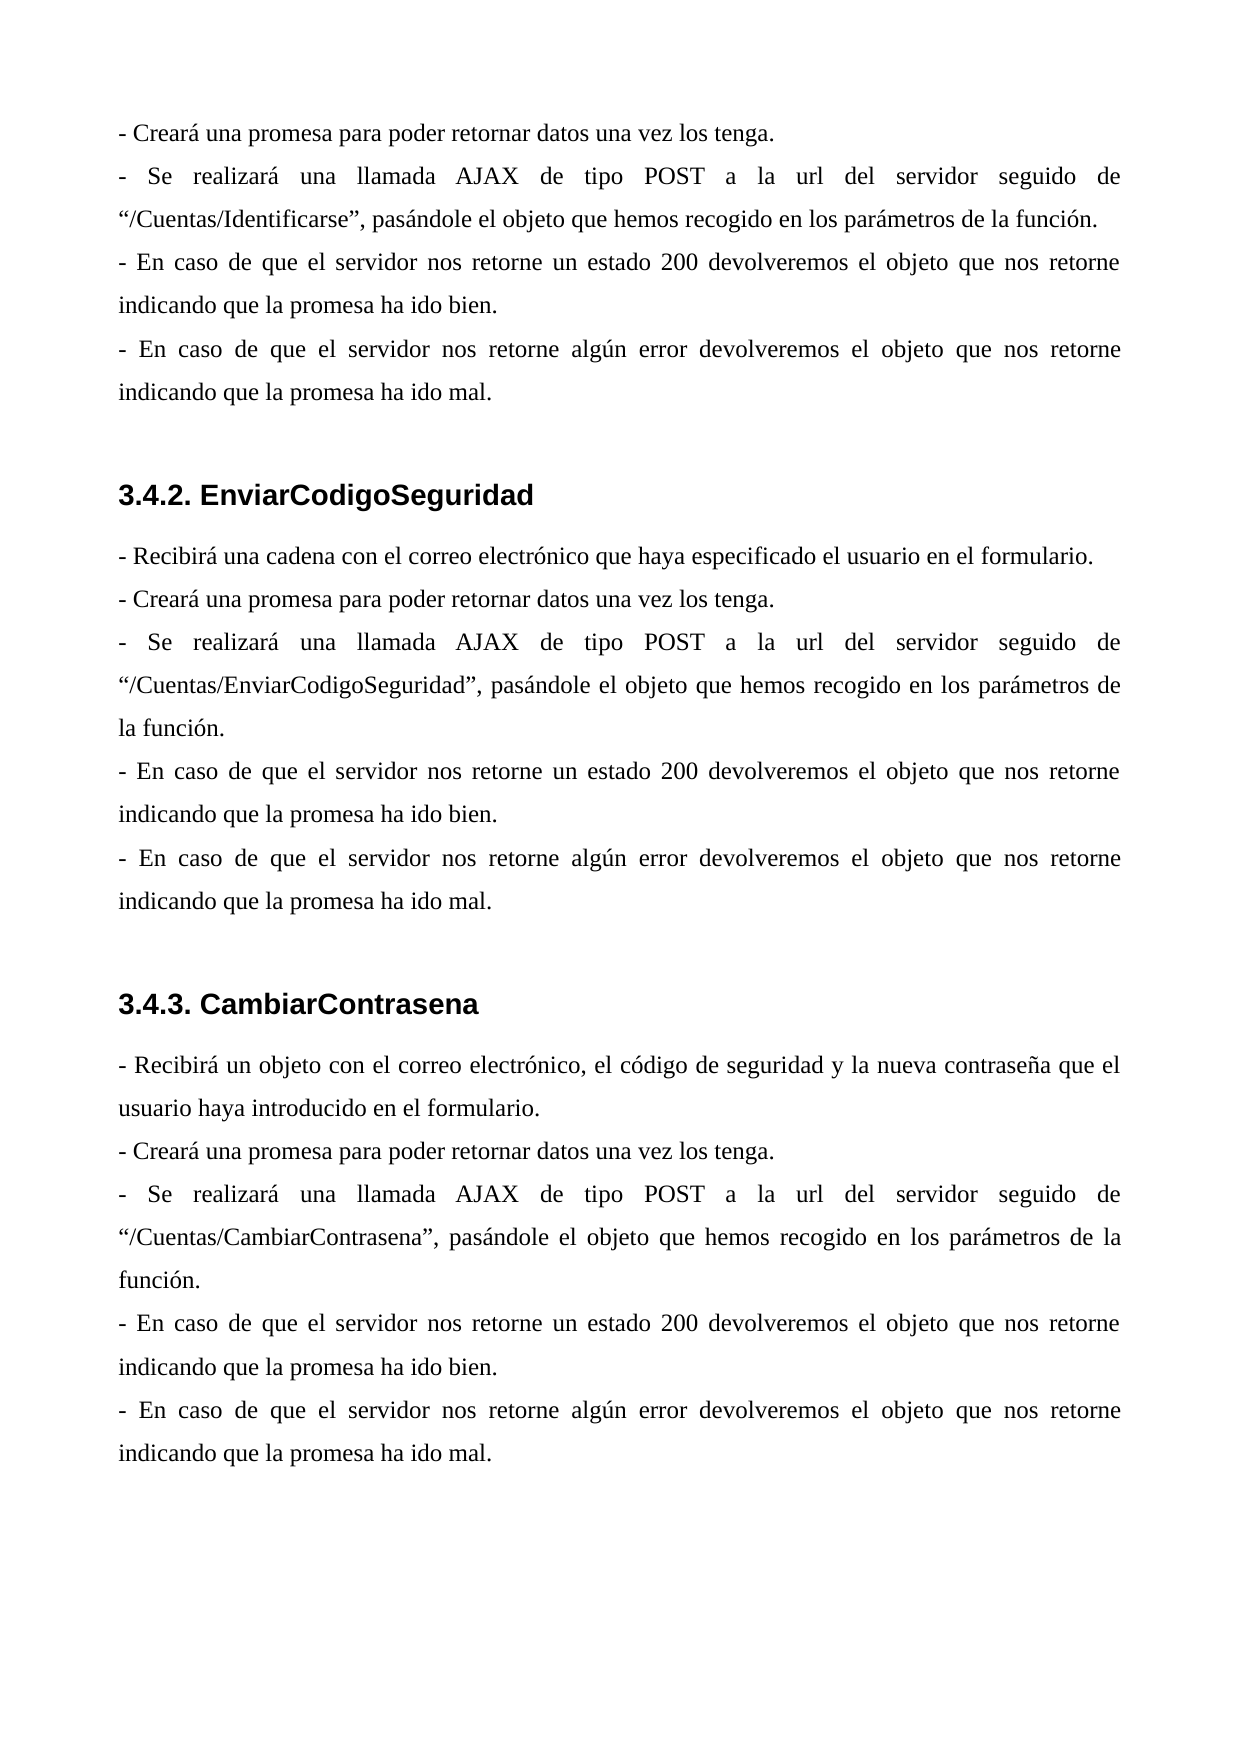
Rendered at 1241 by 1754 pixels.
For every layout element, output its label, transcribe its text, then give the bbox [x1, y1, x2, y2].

text - En caso de que el servidor nos retorne un estado 200 devolveremos el objeto que nos retorne indicando que la promesa ha ido bien. [118, 756, 1122, 828]
text - En caso de que el servidor nos retorne un estado 200 devolveremos el objeto que nos retorne indicando que la promesa ha ido bien. [118, 1308, 1122, 1380]
text - En caso de que el servidor nos retorne algún error devolveremos el objeto que nos retorne indicando que la promesa ha ido mal. [118, 334, 1122, 406]
text - Creará una promesa para poder retornar datos una vez los tenga. [118, 1136, 1122, 1165]
text - Creará una promesa para poder retornar datos una vez los tenga. [118, 118, 1122, 147]
text - Se realizará una llamada AJAX de tipo POST a la url del servidor seguido de “/Cuentas/CambiarContrasena”, pasándole el objeto que hemos recogido en los parámetros de la función. [118, 1179, 1122, 1294]
text - Creará una promesa para poder retornar datos una vez los tenga. [118, 584, 1122, 613]
text - En caso de que el servidor nos retorne un estado 200 devolveremos el objeto que nos retorne indicando que la promesa ha ido bien. [118, 247, 1122, 319]
subtitle 3.4.2. EnviarCodigoSeguridad [118, 478, 1122, 511]
text - Recibirá una cadena con el correo electrónico que haya especificado el usuario en el formulario. [118, 541, 1122, 569]
text - Se realizará una llamada AJAX de tipo POST a la url del servidor seguido de “/Cuentas/EnviarCodigoSeguridad”, pasándole el objeto que hemos recogido en los parámetros de la función. [118, 627, 1122, 742]
text - Se realizará una llamada AJAX de tipo POST a la url del servidor seguido de “/Cuentas/Identificarse”, pasándole el objeto que hemos recogido en los parámetros de la función. [118, 161, 1122, 233]
text - Recibirá un objeto con el correo electrónico, el código de seguridad y la nueva contraseña que el usuario haya introducido en el formulario. [118, 1050, 1122, 1122]
text - En caso de que el servidor nos retorne algún error devolveremos el objeto que nos retorne indicando que la promesa ha ido mal. [118, 1395, 1122, 1467]
subtitle 3.4.3. CambiarContrasena [118, 987, 1122, 1020]
text - En caso de que el servidor nos retorne algún error devolveremos el objeto que nos retorne indicando que la promesa ha ido mal. [118, 843, 1122, 914]
